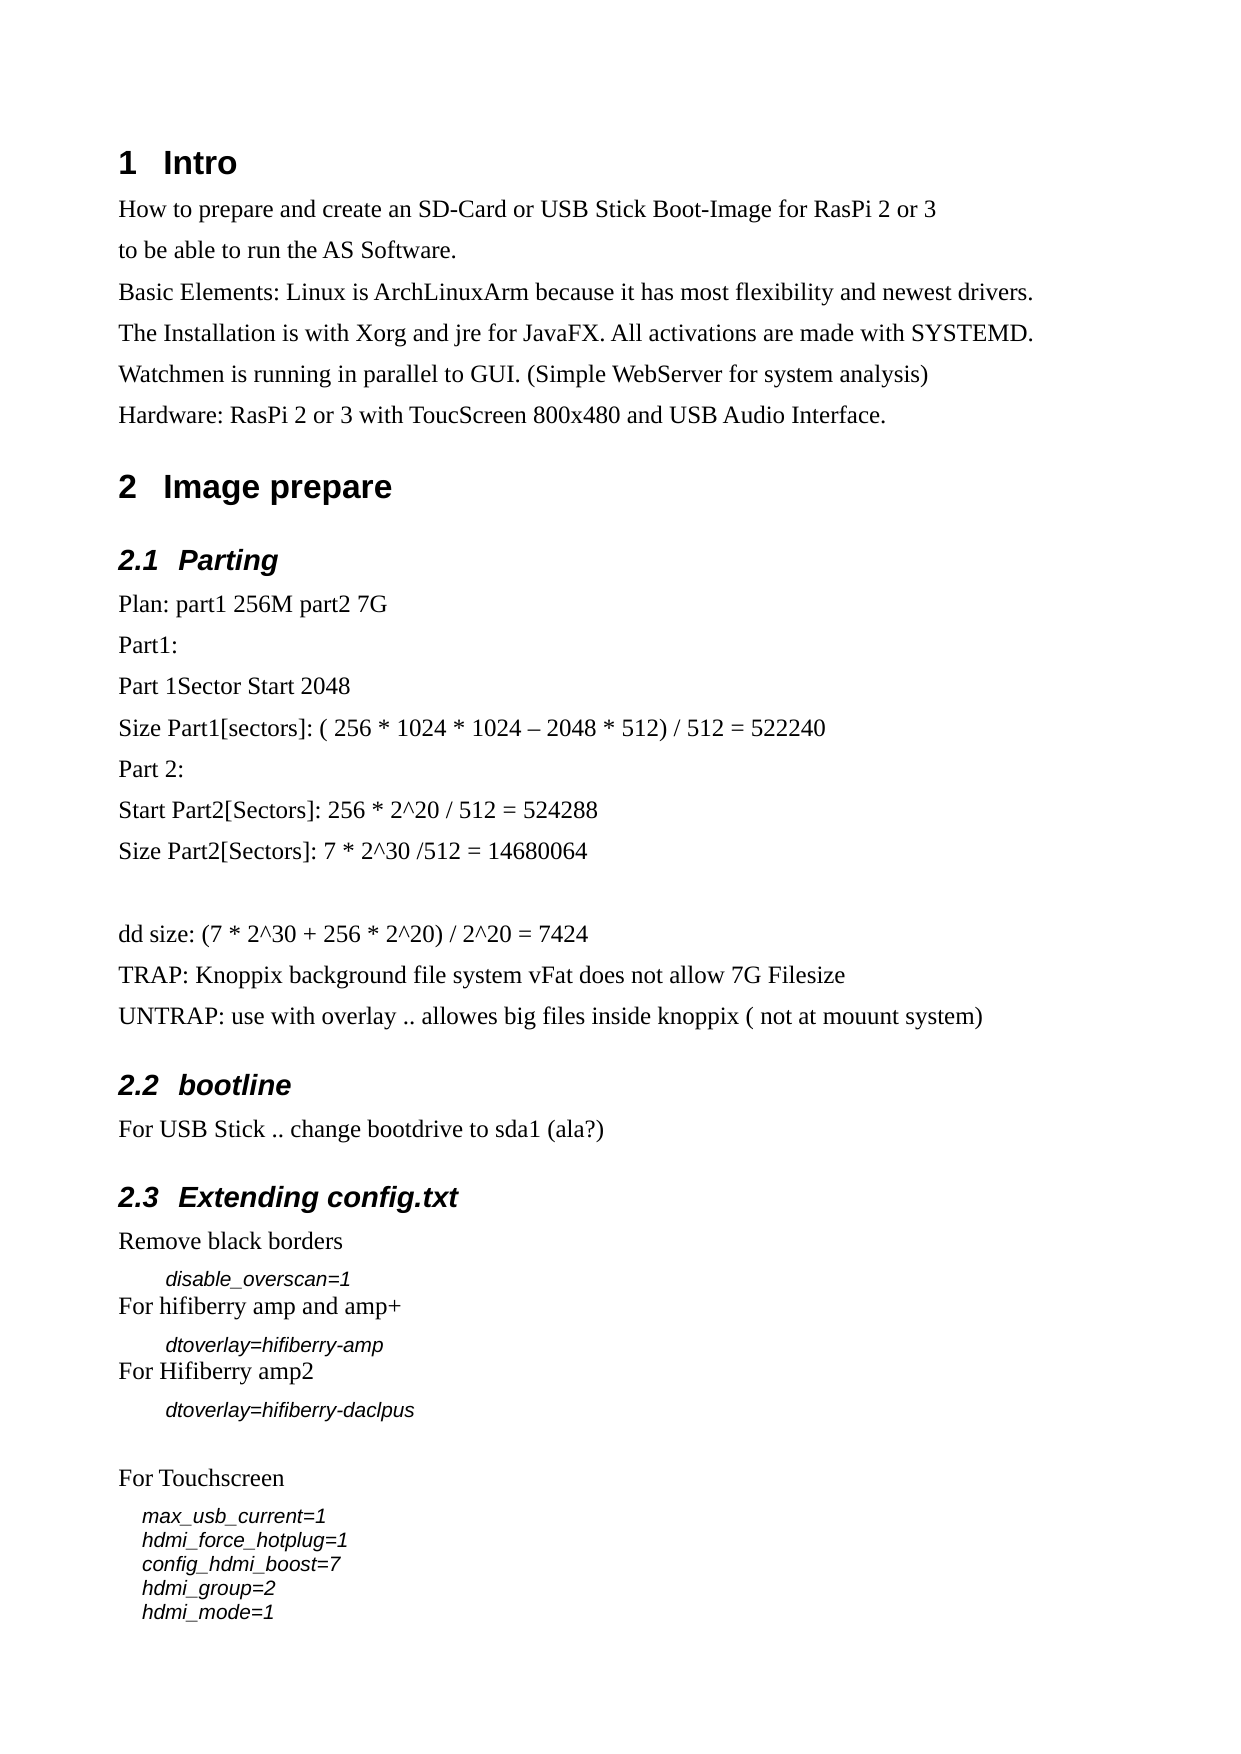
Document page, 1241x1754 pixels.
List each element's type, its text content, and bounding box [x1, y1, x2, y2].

text Part 2: [118, 754, 1122, 783]
text Basic Elements: Linux is ArchLinuxArm because it has most flexibility and newest drivers. [118, 277, 1122, 306]
subtitle Extending config.txt [118, 1180, 1122, 1213]
text Start Part2[Sectors]: 256 * 2^20 / 512 = 524288 [118, 795, 1122, 824]
text Size Part2[Sectors]: 7 * 2^30 /512 = 14680064 [118, 836, 1122, 865]
text Size Part1[sectors]: ( 256 * 1024 * 1024 – 2048 * 512) / 512 = 522240 [118, 713, 1122, 741]
text dtoverlay=hifiberry-amp [142, 1332, 1122, 1356]
text Part 1Sector Start 2048 [118, 671, 1122, 700]
text to be able to run the AS Software. [118, 236, 1122, 264]
text max_usb_current=1 hdmi_force_hotplug=1 config_hdmi_boost=7 hdmi_group=2 hdmi_mode=1 [142, 1504, 1122, 1624]
subtitle Image prepare [118, 467, 1122, 505]
text Part1: [118, 630, 1122, 659]
text Hardware: RasPi 2 or 3 with ToucScreen 800x480 and USB Audio Interface. [118, 401, 1122, 429]
text Watchmen is running in parallel to GUI. (Simple WebServer for system analysis) [118, 359, 1122, 388]
text For hifiberry amp and amp+ [118, 1291, 1122, 1320]
text How to prepare and create an SD-Card or USB Stick Boot-Image for RasPi 2 or 3 [118, 194, 1122, 223]
text For USB Stick .. change bootdrive to sda1 (ala?) [118, 1114, 1122, 1142]
text The Installation is with Xorg and jre for JavaFX. All activations are made with SYSTEMD. [118, 318, 1122, 347]
text disable_overscan=1 [142, 1267, 1122, 1291]
text dd size: (7 * 2^30 + 256 * 2^20) / 2^20 = 7424 [118, 919, 1122, 948]
text Remove black borders [118, 1226, 1122, 1255]
subtitle Intro [118, 143, 1122, 182]
text Plan: part1 256M part2 7G [118, 589, 1122, 618]
text For Hifiberry amp2 [118, 1356, 1122, 1385]
text For Touchscreen [118, 1463, 1122, 1492]
text dtoverlay=hifiberry-daclpus [142, 1398, 1122, 1422]
subtitle bootline [118, 1068, 1122, 1101]
text UNTRAP: use with overlay .. allowes big files inside knoppix ( not at mouunt system) [118, 1001, 1122, 1030]
subtitle Parting [118, 543, 1122, 576]
text TRAP: Knoppix background file system vFat does not allow 7G Filesize [118, 960, 1122, 989]
